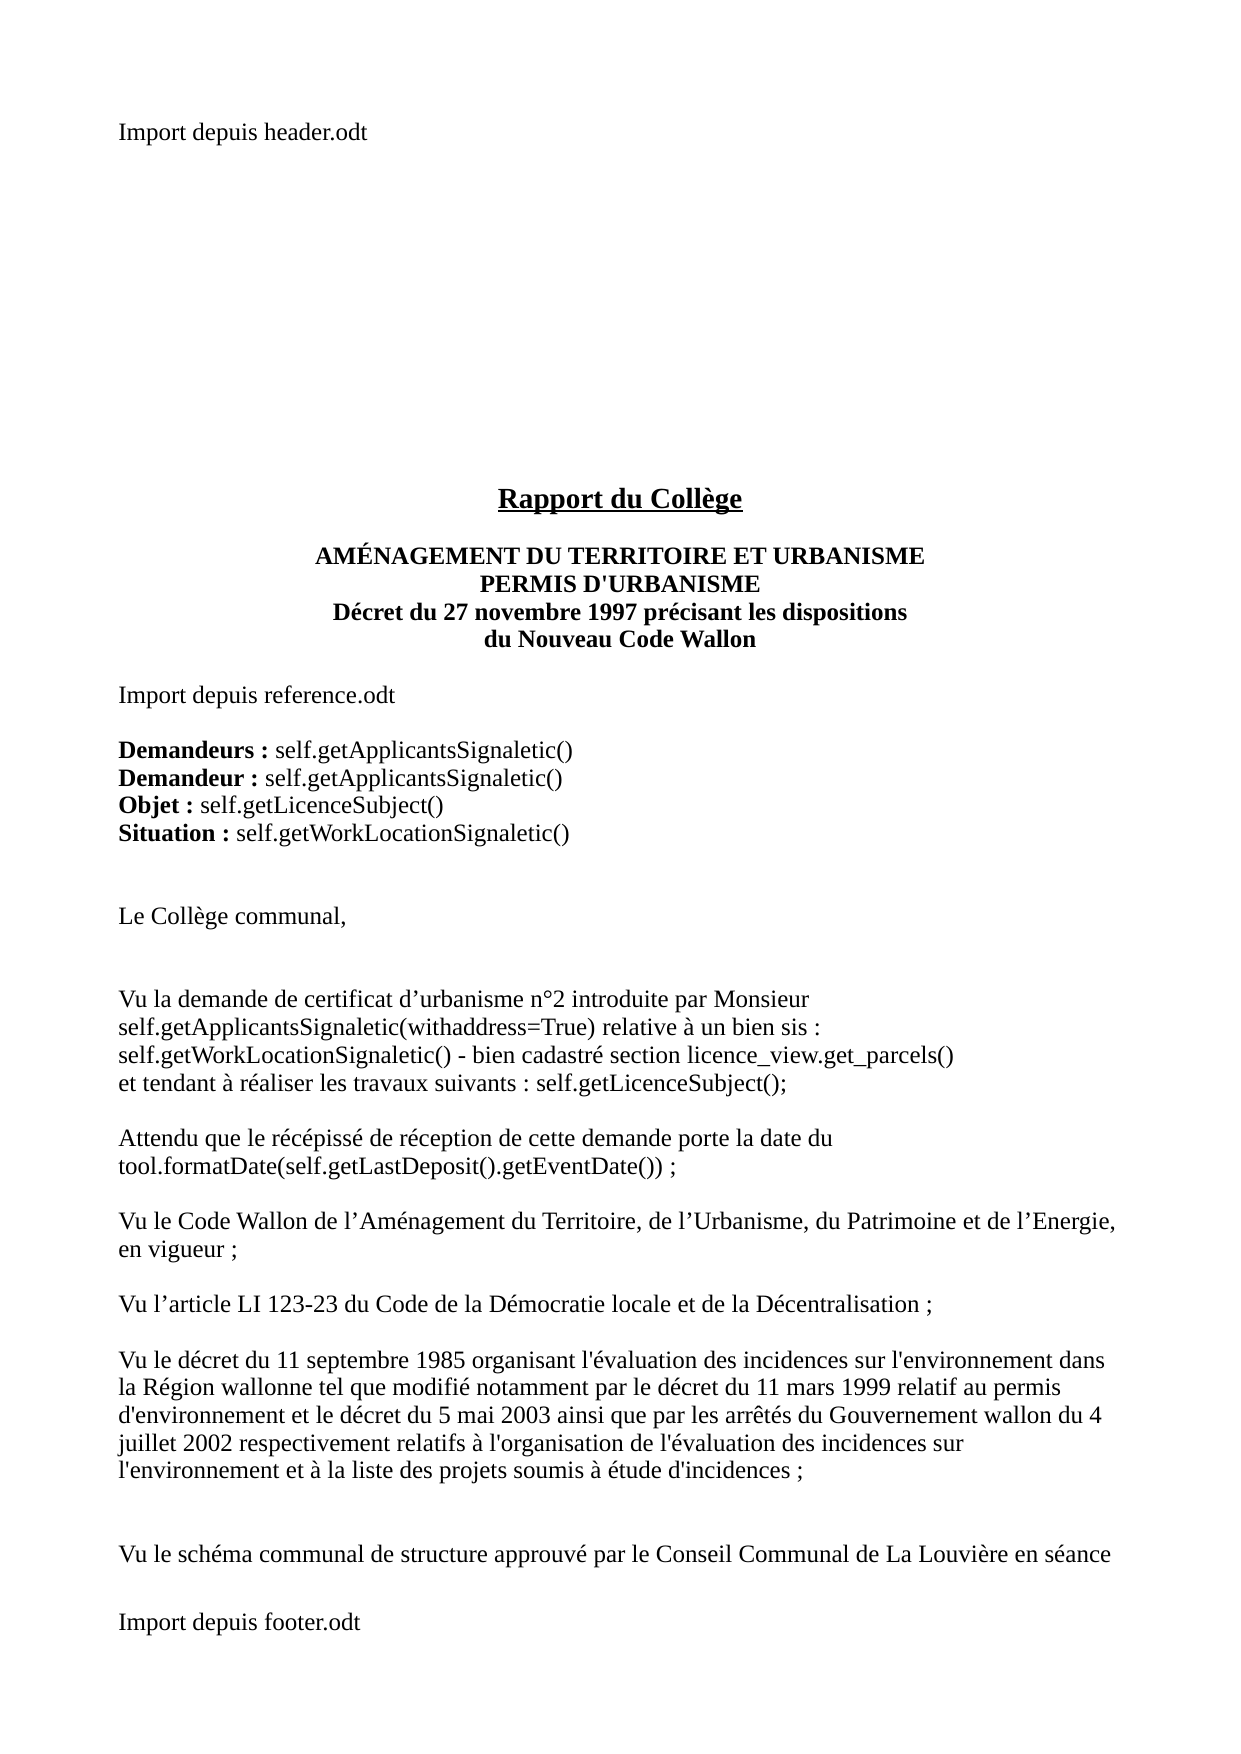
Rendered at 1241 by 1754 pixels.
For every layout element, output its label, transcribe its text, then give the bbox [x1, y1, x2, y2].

text Vu l’article LI 123-23 du Code de la Démocratie locale et de la Décentralisation ; [118, 1290, 1122, 1318]
text Attendu que le récépissé de réception de cette demande porte la date du tool.formatDate(self.getLastDeposit().getEventDate()) ; [118, 1124, 1122, 1179]
text et tendant à réaliser les travaux suivants : self.getLicenceSubject(); [118, 1069, 1122, 1096]
title Décret du 27 novembre 1997 précisant les dispositions [118, 598, 1122, 625]
text Import depuis reference.odt [118, 681, 1122, 708]
text Situation : self.getWorkLocationSignaletic() [118, 819, 1122, 847]
title Rapport du Collège [118, 482, 1122, 514]
text Import depuis header.odt [118, 118, 539, 146]
text Vu le décret du 11 septembre 1985 organisant l'évaluation des incidences sur l'environnement dans la Région wallonne tel que modifié notamment par le décret du 11 mars 1999 relatif au permis d'environnement et le décret du 5 mai 2003 ainsi que par les arrêtés du Gouvernement wallon du 4 juillet 2002 respectivement relatifs à l'organisation de l'évaluation des incidences sur l'environnement et à la liste des projets soumis à étude d'incidences ; [118, 1346, 1122, 1484]
title AMÉNAGEMENT DU TERRITOIRE ET URBANISME [118, 542, 1122, 570]
text Objet : self.getLicenceSubject() [118, 792, 1122, 819]
text Le Collège communal, [118, 902, 1122, 930]
text Vu le Code Wallon de l’Aménagement du Territoire, de l’Urbanisme, du Patrimoine et de l’Energie, en vigueur ; [118, 1207, 1122, 1263]
text Demandeur : self.getApplicantsSignaletic() [118, 764, 1122, 792]
title PERMIS D'URBANISME [118, 570, 1122, 598]
text Vu le schéma communal de structure approuvé par le Conseil Communal de La Louvière en séance [118, 1540, 1122, 1567]
text Vu la demande de certificat d’urbanisme n°2 introduite par Monsieur self.getApplicantsSignaletic(withaddress=True) relative à un bien sis : self.getWorkLocationSignaletic() - bien cadastré section licence_view.get_parcels() [118, 986, 1122, 1069]
text Demandeurs : self.getApplicantsSignaletic() [118, 736, 1122, 764]
title du Nouveau Code Wallon [118, 625, 1122, 653]
